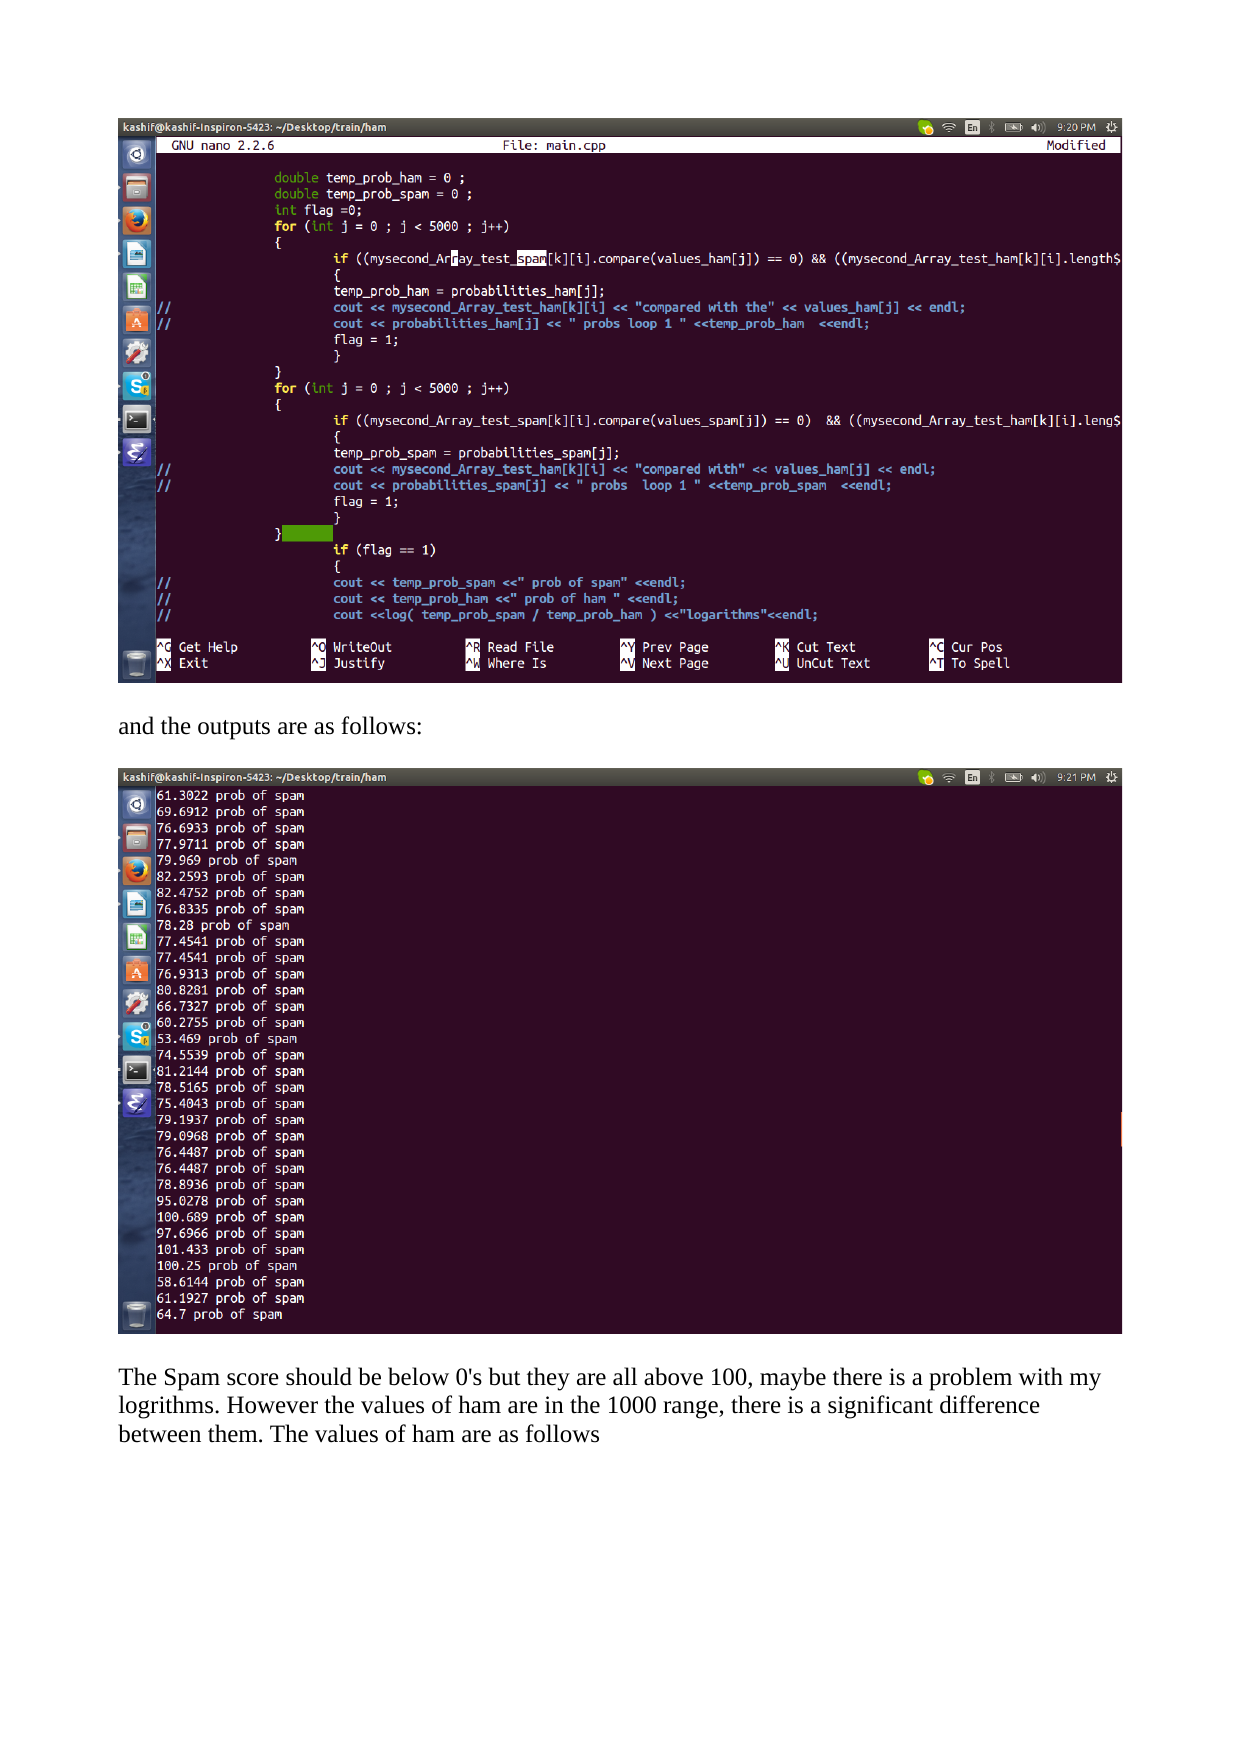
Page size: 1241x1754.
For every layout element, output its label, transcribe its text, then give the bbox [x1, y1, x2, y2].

text and the outputs are as follows: [118, 711, 1122, 740]
picture [118, 768, 1123, 1334]
text The Spam score should be below 0's but they are all above 100, maybe there is a problem with my logrithms. However the values of ham are in the 1000 range, there is a significant difference between them. The values of ham are as follows [118, 1362, 1122, 1448]
picture [118, 118, 1123, 683]
